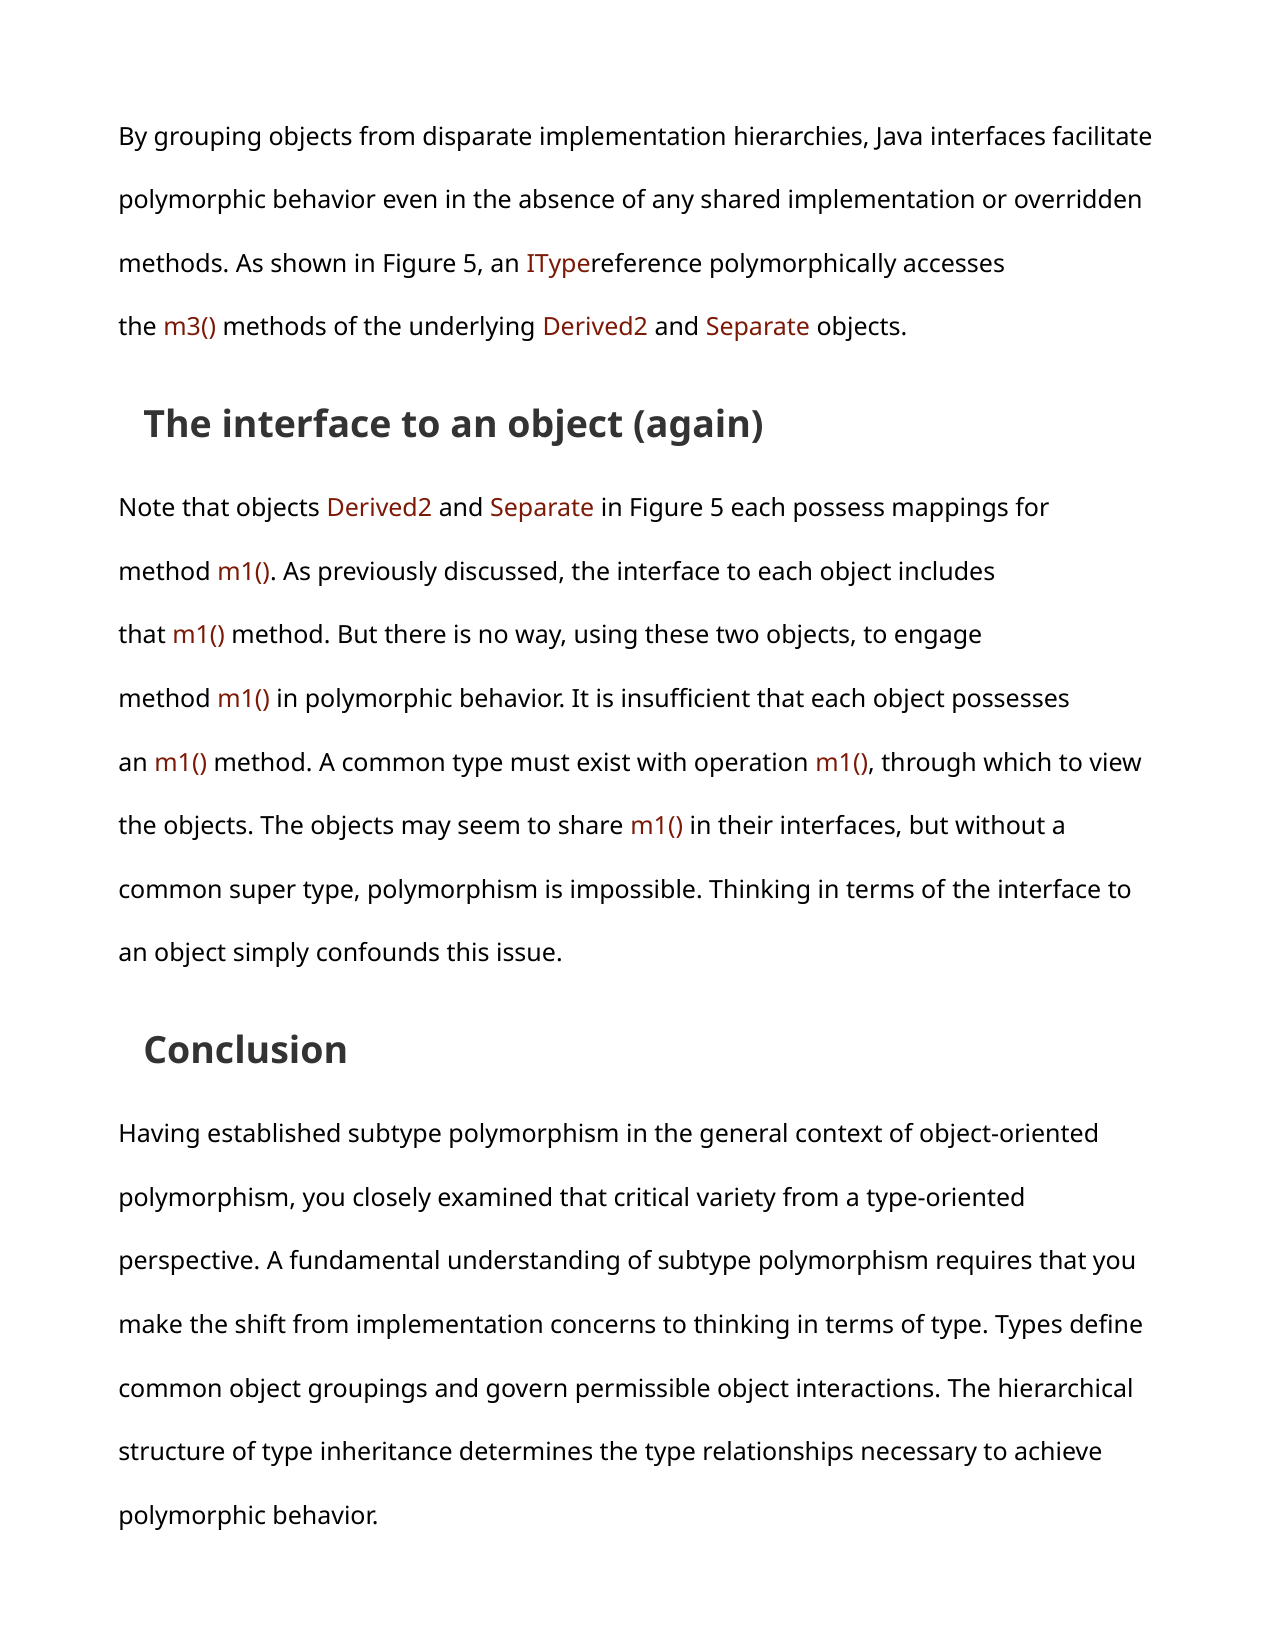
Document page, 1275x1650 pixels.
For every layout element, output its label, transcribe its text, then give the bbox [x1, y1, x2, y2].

text Having established subtype polymorphism in the general context of object-oriented polymorphism, you closely examined that critical variety from a type-oriented perspective. A fundamental understanding of subtype polymorphism requires that you make the shift from implementation concerns to thinking in terms of type. Types define common object groupings and govern permissible object interactions. The hierarchical structure of type inheritance determines the type relationships necessary to achieve polymorphic behavior. [118, 1116, 1157, 1532]
subtitle The interface to an object (again) [143, 398, 1157, 449]
text By grouping objects from disparate implementation hierarchies, Java interfaces facilitate polymorphic behavior even in the absence of any shared implementation or overridden methods. As shown in Figure 5, an ITypereference polymorphically accesses the m3() methods of the underlying Derived2 and Separate objects. [118, 118, 1157, 343]
text Note that objects Derived2 and Separate in Figure 5 each possess mappings for method m1(). As previously discussed, the interface to each object includes that m1() method. But there is no way, using these two objects, to engage method m1() in polymorphic behavior. It is insufficient that each object possesses an m1() method. A common type must exist with operation m1(), through which to view the objects. The objects may seem to share m1() in their interfaces, but without a common super type, polymorphism is impossible. Thinking in terms of the interface to an object simply confounds this issue. [118, 489, 1157, 969]
subtitle Conclusion [143, 1024, 1157, 1075]
